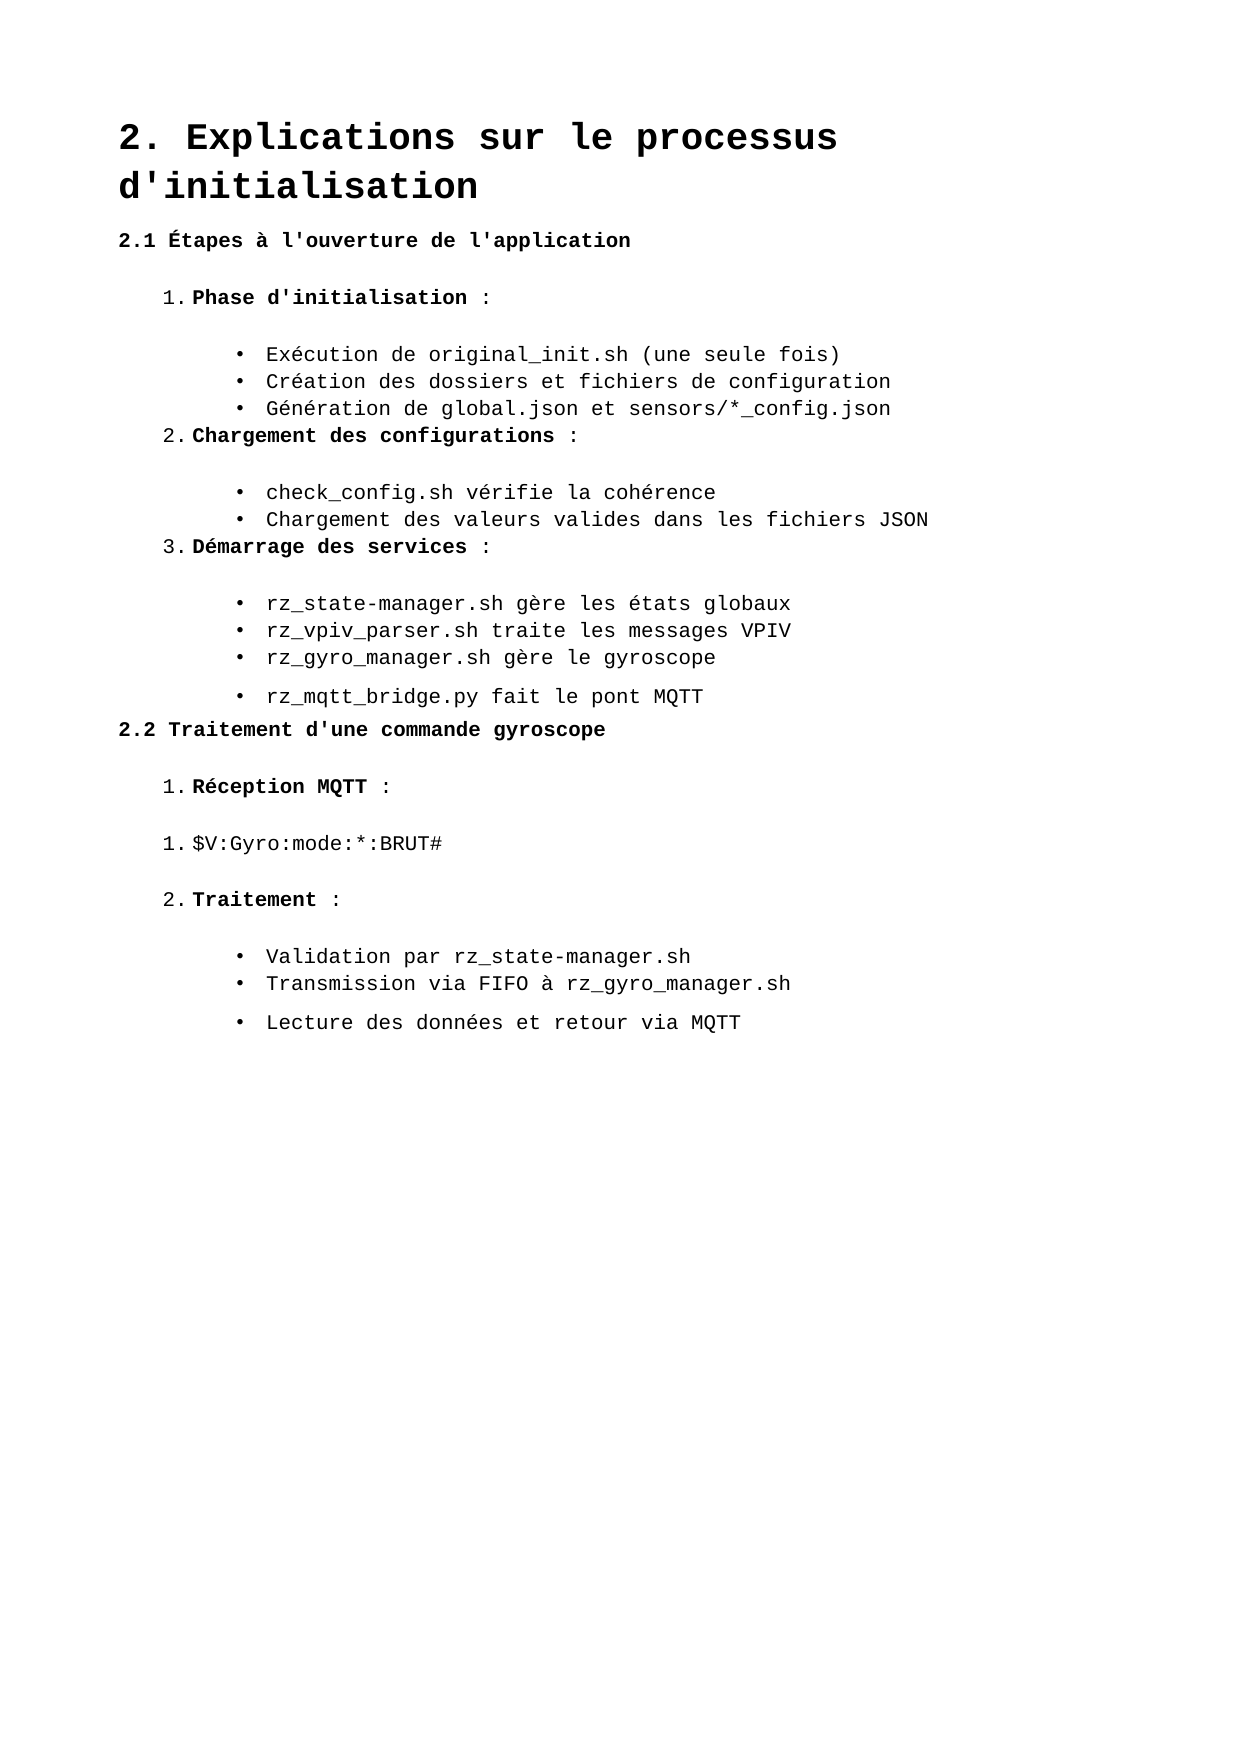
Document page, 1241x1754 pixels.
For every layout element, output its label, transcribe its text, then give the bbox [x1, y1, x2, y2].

list Chargement des valeurs valides dans les fichiers JSON [236, 509, 1122, 533]
list rz_vpiv_parser.sh traite les messages VPIV [236, 620, 1122, 644]
list Transmission via FIFO à rz_gyro_manager.sh [236, 973, 1122, 997]
list rz_mqtt_bridge.py fait le pont MQTT [236, 686, 1122, 710]
list check_config.sh vérifie la cohérence [236, 482, 1122, 506]
list rz_gyro_manager.sh gère le gyroscope [236, 647, 1122, 671]
list Phase d'initialisation : [162, 287, 1122, 311]
list Traitement : [162, 889, 1122, 913]
list Génération de global.json et sensors/*_config.json [236, 398, 1122, 422]
list Chargement des configurations : [162, 425, 1122, 449]
list $V:Gyro:mode:*:BRUT# [162, 833, 1122, 856]
list Démarrage des services : [162, 536, 1122, 560]
subtitle 2.2 Traitement d'une commande gyroscope [118, 719, 1122, 743]
list Création des dossiers et fichiers de configuration [236, 371, 1122, 394]
list Validation par rz_state-manager.sh [236, 946, 1122, 970]
list rz_state-manager.sh gère les états globaux [236, 593, 1122, 617]
list Exécution de original_init.sh (une seule fois) [236, 344, 1122, 367]
list Lecture des données et retour via MQTT [236, 1012, 1122, 1036]
subtitle 2.1 Étapes à l'ouverture de l'application [118, 230, 1122, 254]
list Réception MQTT : [162, 776, 1122, 800]
subtitle 2. Explications sur le processus d'initialisation [118, 118, 1122, 209]
